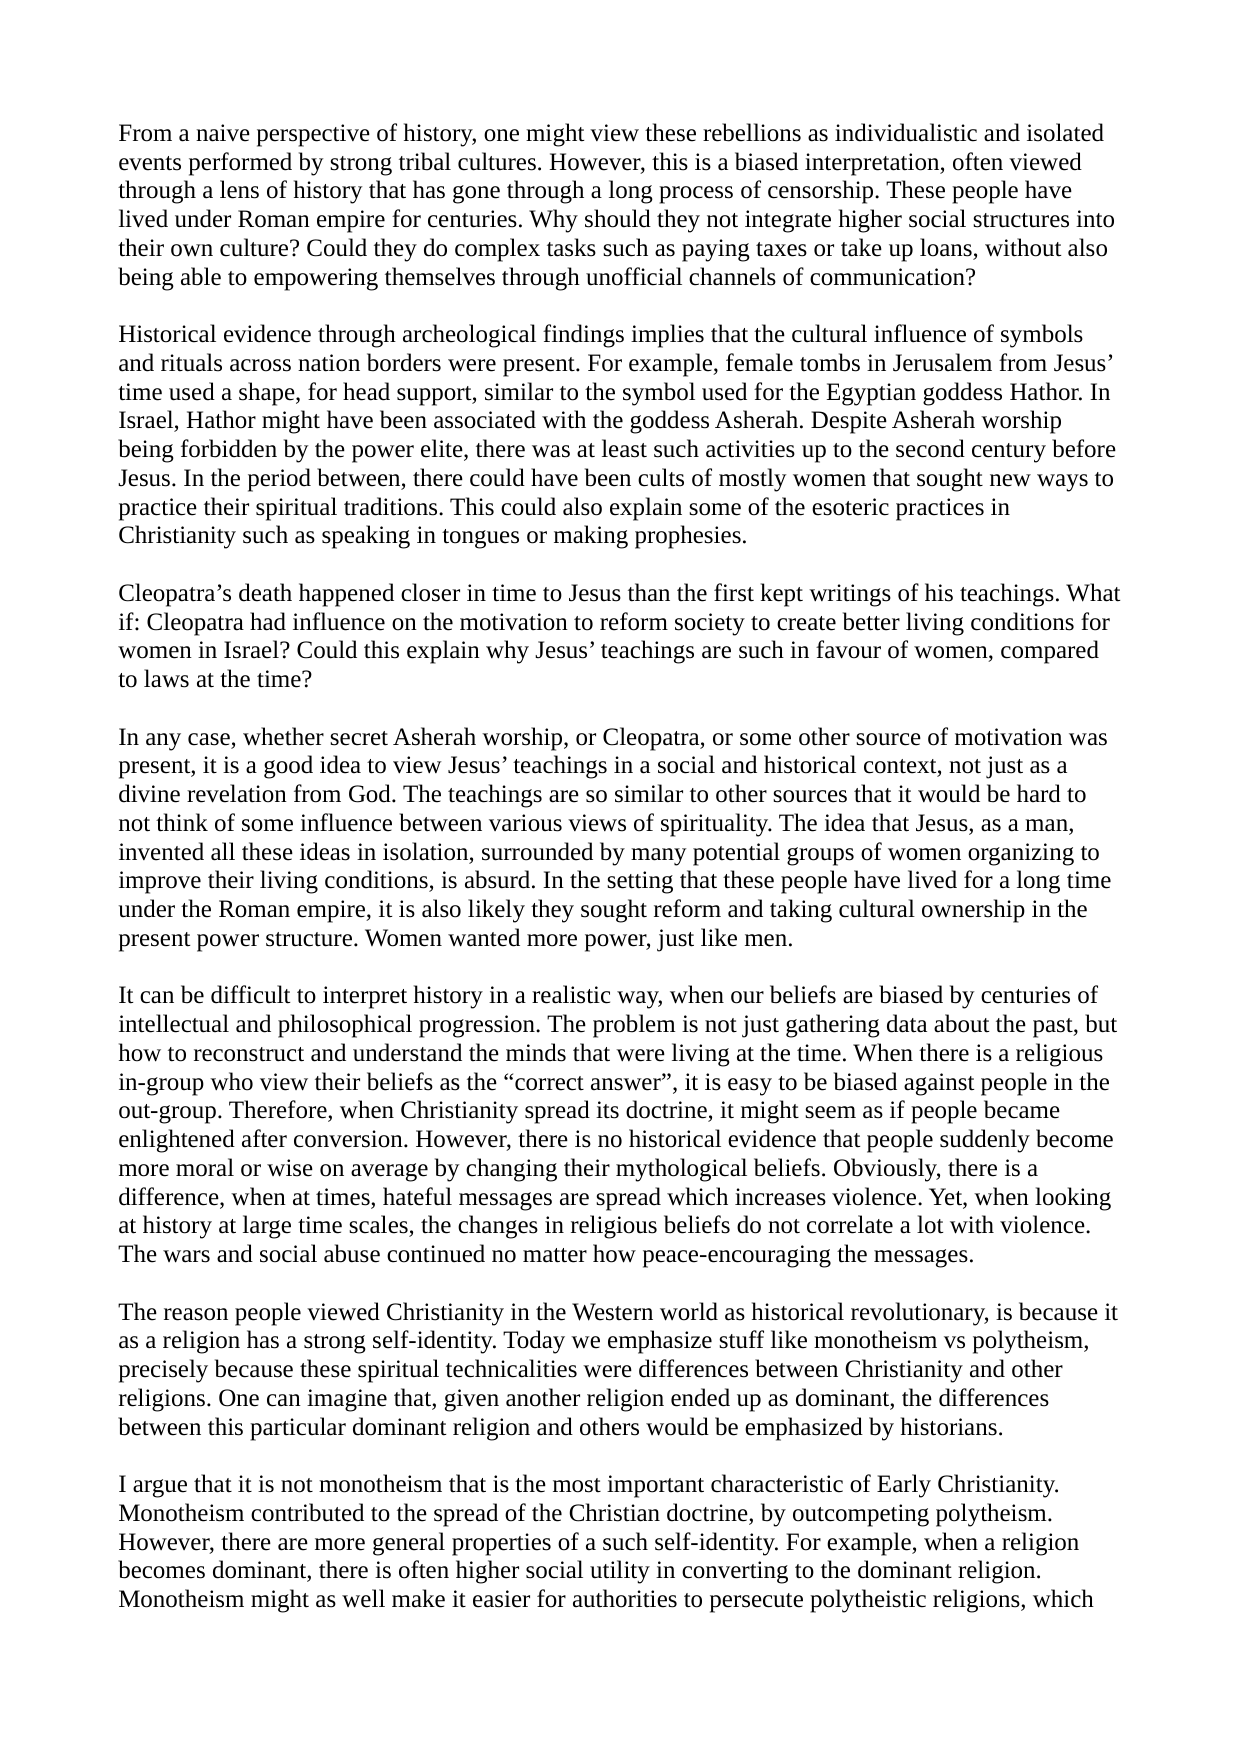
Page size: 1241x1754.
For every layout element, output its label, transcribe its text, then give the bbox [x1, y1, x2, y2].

text In any case, whether secret Asherah worship, or Cleopatra, or some other source of motivation was present, it is a good idea to view Jesus’ teachings in a social and historical context, not just as a divine revelation from God. The teachings are so similar to other sources that it would be hard to not think of some influence between various views of spirituality. The idea that Jesus, as a man, invented all these ideas in isolation, surrounded by many potential groups of women organizing to improve their living conditions, is absurd. In the setting that these people have lived for a long time under the Roman empire, it is also likely they sought reform and taking cultural ownership in the present power structure. Women wanted more power, just like men. [118, 722, 1122, 952]
text I argue that it is not monotheism that is the most important characteristic of Early Christianity. Monotheism contributed to the spread of the Christian doctrine, by outcompeting polytheism. However, there are more general properties of a such self-identity. For example, when a religion becomes dominant, there is often higher social utility in converting to the dominant religion. Monotheism might as well make it easier for authorities to persecute polytheistic religions, which [118, 1469, 1122, 1613]
text Historical evidence through archeological findings implies that the cultural influence of symbols and rituals across nation borders were present. For example, female tombs in Jerusalem from Jesus’ time used a shape, for head support, similar to the symbol used for the Egyptian goddess Hathor. In Israel, Hathor might have been associated with the goddess Asherah. Despite Asherah worship being forbidden by the power elite, there was at least such activities up to the second century before Jesus. In the period between, there could have been cults of mostly women that sought new ways to practice their spiritual traditions. This could also explain some of the esoteric practices in Christianity such as speaking in tongues or making prophesies. [118, 319, 1122, 549]
text The reason people viewed Christianity in the Western world as historical revolutionary, is because it as a religion has a strong self-identity. Today we emphasize stuff like monotheism vs polytheism, precisely because these spiritual technicalities were differences between Christianity and other religions. One can imagine that, given another religion ended up as dominant, the differences between this particular dominant religion and others would be emphasized by historians. [118, 1297, 1122, 1441]
text Cleopatra’s death happened closer in time to Jesus than the first kept writings of his teachings. What if: Cleopatra had influence on the motivation to reform society to create better living conditions for women in Israel? Could this explain why Jesus’ teachings are such in favour of women, compared to laws at the time? [118, 578, 1122, 693]
text It can be difficult to interpret history in a realistic way, when our beliefs are biased by centuries of intellectual and philosophical progression. The problem is not just gathering data about the past, but how to reconstruct and understand the minds that were living at the time. When there is a religious in-group who view their beliefs as the “correct answer”, it is easy to be biased against people in the out-group. Therefore, when Christianity spread its doctrine, it might seem as if people became enlightened after conversion. However, there is no historical evidence that people suddenly become more moral or wise on average by changing their mythological beliefs. Obviously, there is a difference, when at times, hateful messages are spread which increases violence. Yet, when looking at history at large time scales, the changes in religious beliefs do not correlate a lot with violence. The wars and social abuse continued no matter how peace-encouraging the messages. [118, 981, 1122, 1268]
text From a naive perspective of history, one might view these rebellions as individualistic and isolated events performed by strong tribal cultures. However, this is a biased interpretation, often viewed through a lens of history that has gone through a long process of censorship. These people have lived under Roman empire for centuries. Why should they not integrate higher social structures into their own culture? Could they do complex tasks such as paying taxes or take up loans, without also being able to empowering themselves through unofficial channels of communication? [118, 118, 1122, 291]
